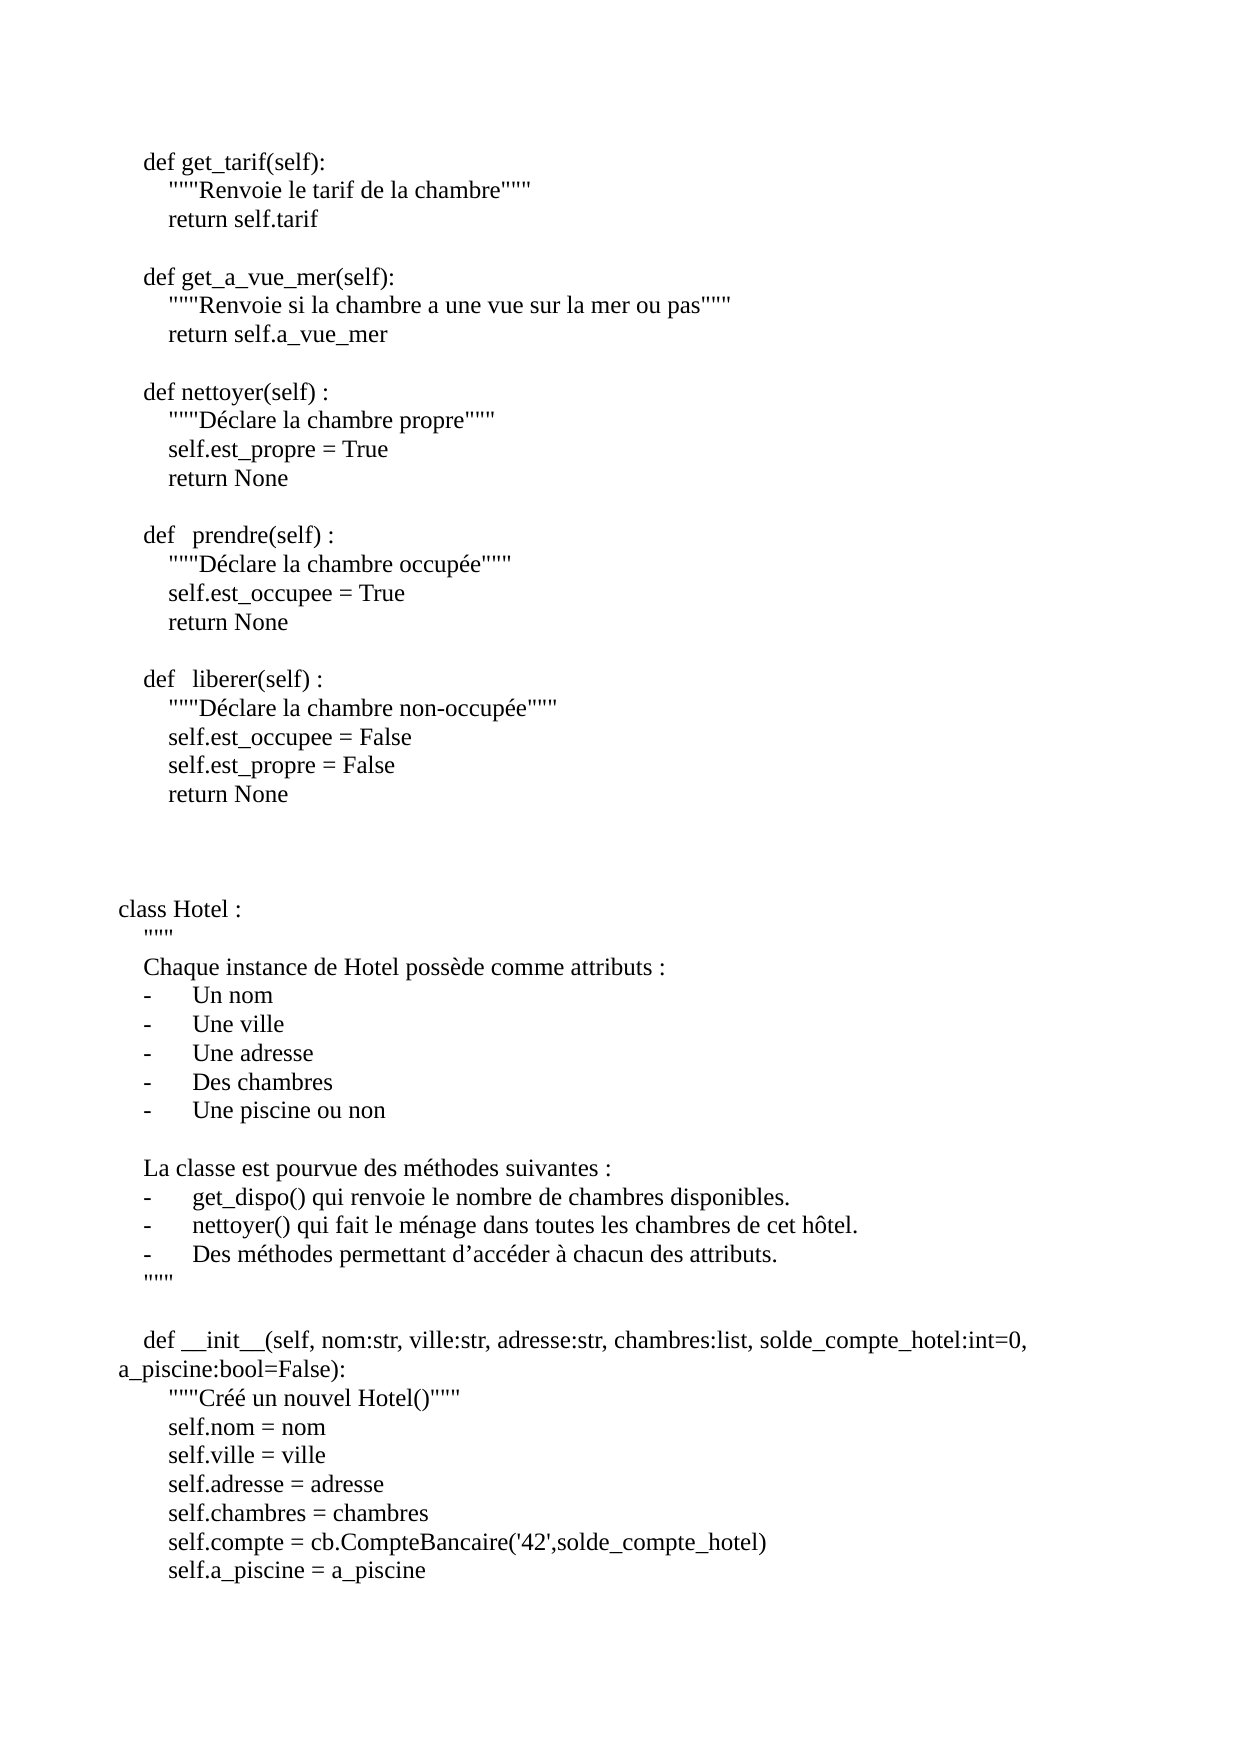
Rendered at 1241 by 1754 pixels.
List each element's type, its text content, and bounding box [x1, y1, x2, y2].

text def get_a_vue_mer(self): [118, 262, 1122, 291]
text - Des méthodes permettant d’accéder à chacun des attributs. [118, 1239, 1122, 1268]
text Chaque instance de Hotel possède comme attributs : [118, 952, 1122, 981]
text - Un nom [118, 981, 1122, 1009]
text return None [118, 463, 1122, 492]
text class Hotel : [118, 894, 1122, 923]
text self.adresse = adresse [118, 1469, 1122, 1498]
text def __init__(self, nom:str, ville:str, adresse:str, chambres:list, solde_compte_hotel:int=0, a_piscine:bool=False): [118, 1326, 1122, 1383]
text self.nom = nom [118, 1412, 1122, 1441]
text - get_dispo() qui renvoie le nombre de chambres disponibles. [118, 1182, 1122, 1211]
text """Déclare la chambre occupée""" [118, 549, 1122, 578]
text - Une ville [118, 1009, 1122, 1038]
text - nettoyer() qui fait le ménage dans toutes les chambres de cet hôtel. [118, 1211, 1122, 1239]
text self.ville = ville [118, 1441, 1122, 1469]
text return self.a_vue_mer [118, 319, 1122, 348]
text def nettoyer(self) : [118, 377, 1122, 406]
text return None [118, 607, 1122, 636]
text self.compte = cb.CompteBancaire('42',solde_compte_hotel) [118, 1527, 1122, 1556]
text self.est_occupee = False [118, 722, 1122, 751]
text """Renvoie le tarif de la chambre""" [118, 176, 1122, 204]
text def get_tarif(self): [118, 147, 1122, 176]
text """ [118, 1268, 1122, 1297]
text return None [118, 779, 1122, 808]
text """Créé un nouvel Hotel()""" [118, 1383, 1122, 1412]
text self.est_propre = False [118, 751, 1122, 779]
text self.est_propre = True [118, 434, 1122, 463]
text """ [118, 923, 1122, 952]
text - Une adresse [118, 1038, 1122, 1067]
text """Déclare la chambre propre""" [118, 406, 1122, 434]
text """Renvoie si la chambre a une vue sur la mer ou pas""" [118, 291, 1122, 319]
text self.chambres = chambres [118, 1498, 1122, 1527]
text La classe est pourvue des méthodes suivantes : [118, 1153, 1122, 1182]
text return self.tarif [118, 204, 1122, 233]
text def prendre(self) : [118, 521, 1122, 549]
text self.est_occupee = True [118, 578, 1122, 607]
text - Des chambres [118, 1067, 1122, 1096]
text def liberer(self) : [118, 664, 1122, 693]
text self.a_piscine = a_piscine [118, 1556, 1122, 1584]
text """Déclare la chambre non-occupée""" [118, 693, 1122, 722]
text - Une piscine ou non [118, 1096, 1122, 1124]
